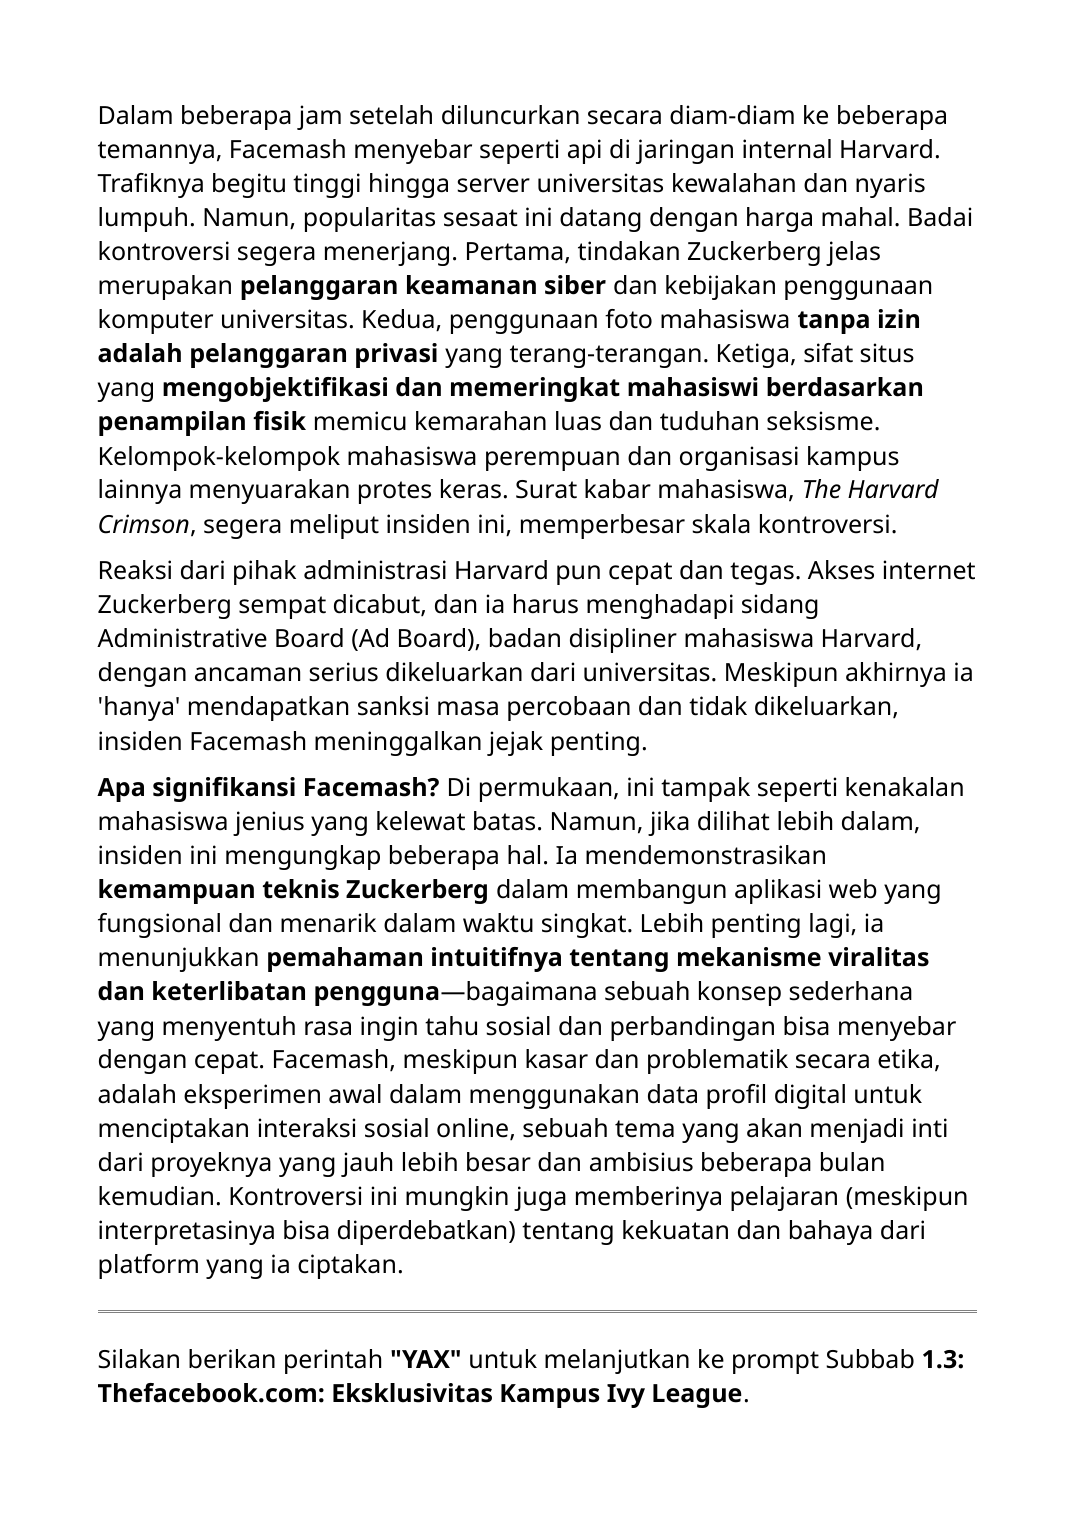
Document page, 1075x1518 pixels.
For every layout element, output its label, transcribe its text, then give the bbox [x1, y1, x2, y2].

text Apa signifikansi Facemash? Di permukaan, ini tampak seperti kenakalan mahasiswa jenius yang kelewat batas. Namun, jika dilihat lebih dalam, insiden ini mengungkap beberapa hal. Ia mendemonstrasikan kemampuan teknis Zuckerberg dalam membangun aplikasi web yang fungsional dan menarik dalam waktu singkat. Lebih penting lagi, ia menunjukkan pemahaman intuitifnya tentang mekanisme viralitas dan keterlibatan pengguna—bagaimana sebuah konsep sederhana yang menyentuh rasa ingin tahu sosial dan perbandingan bisa menyebar dengan cepat. Facemash, meskipun kasar dan problematik secara etika, adalah eksperimen awal dalam menggunakan data profil digital untuk menciptakan interaksi sosial online, sebuah tema yang akan menjadi inti dari proyeknya yang jauh lebih besar dan ambisius beberapa bulan kemudian. Kontroversi ini mungkin juga memberinya pelajaran (meskipun interpretasinya bisa diperdebatkan) tentang kekuatan dan bahaya dari platform yang ia ciptakan. [97, 770, 977, 1281]
text Reaksi dari pihak administrasi Harvard pun cepat dan tegas. Akses internet Zuckerberg sempat dicabut, dan ia harus menghadapi sidang Administrative Board (Ad Board), badan disipliner mahasiswa Harvard, dengan ancaman serius dikeluarkan dari universitas. Meskipun akhirnya ia 'hanya' mendapatkan sanksi masa percobaan dan tidak dikeluarkan, insiden Facemash meninggalkan jejak penting. [97, 553, 977, 757]
text Dalam beberapa jam setelah diluncurkan secara diam-diam ke beberapa temannya, Facemash menyebar seperti api di jaringan internal Harvard. Trafiknya begitu tinggi hingga server universitas kewalahan dan nyaris lumpuh. Namun, popularitas sesaat ini datang dengan harga mahal. Badai kontroversi segera menerjang. Pertama, tindakan Zuckerberg jelas merupakan pelanggaran keamanan siber dan kebijakan penggunaan komputer universitas. Kedua, penggunaan foto mahasiswa tanpa izin adalah pelanggaran privasi yang terang-terangan. Ketiga, sifat situs yang mengobjektifikasi dan memeringkat mahasiswi berdasarkan penampilan fisik memicu kemarahan luas dan tuduhan seksisme. Kelompok-kelompok mahasiswa perempuan dan organisasi kampus lainnya menyuarakan protes keras. Surat kabar mahasiswa, The Harvard Crimson, segera meliput insiden ini, memperbesar skala kontroversi. [97, 97, 977, 540]
text Silakan berikan perintah "YAX" untuk melanjutkan ke prompt Subbab 1.3: Thefacebook.com: Eksklusivitas Kampus Ivy League. [97, 1342, 977, 1410]
